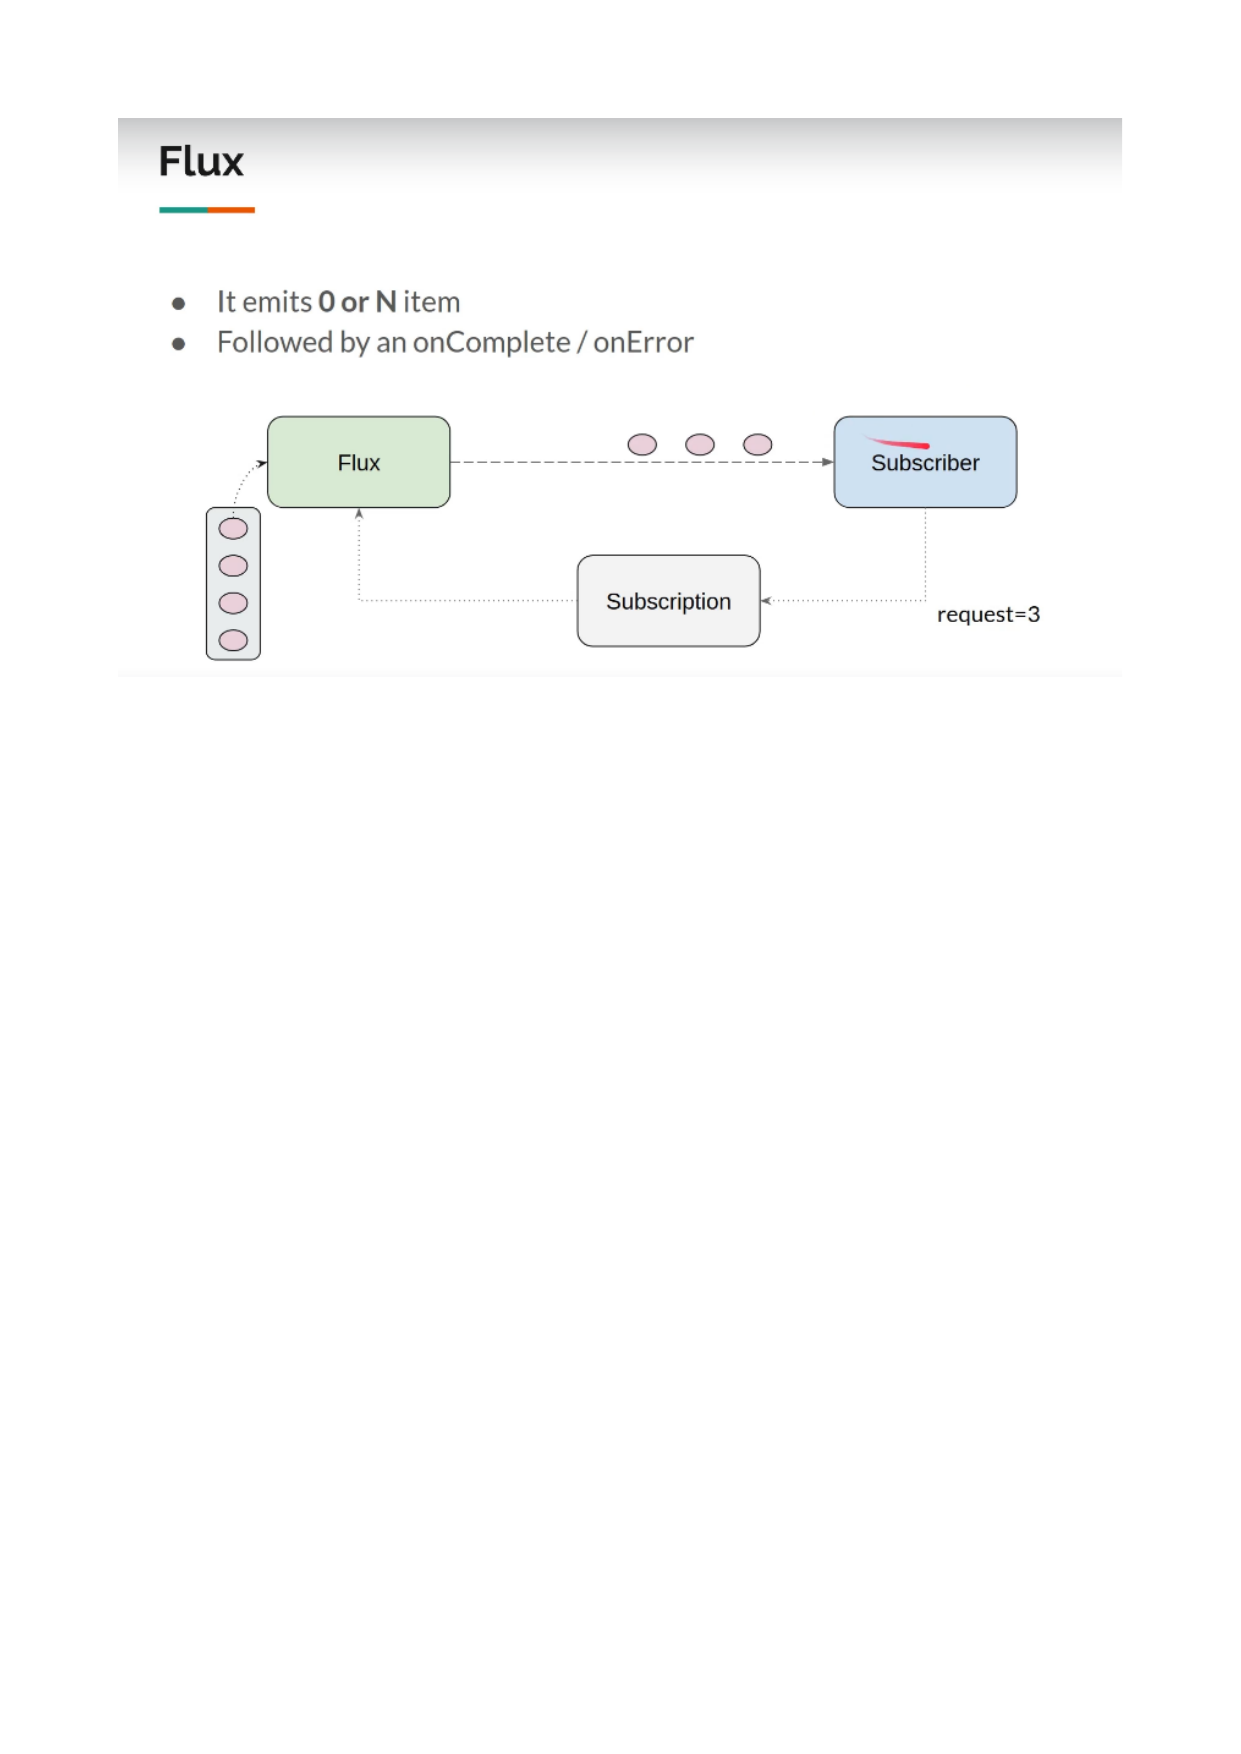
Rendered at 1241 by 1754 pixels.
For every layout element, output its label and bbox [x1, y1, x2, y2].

picture [118, 118, 1123, 677]
